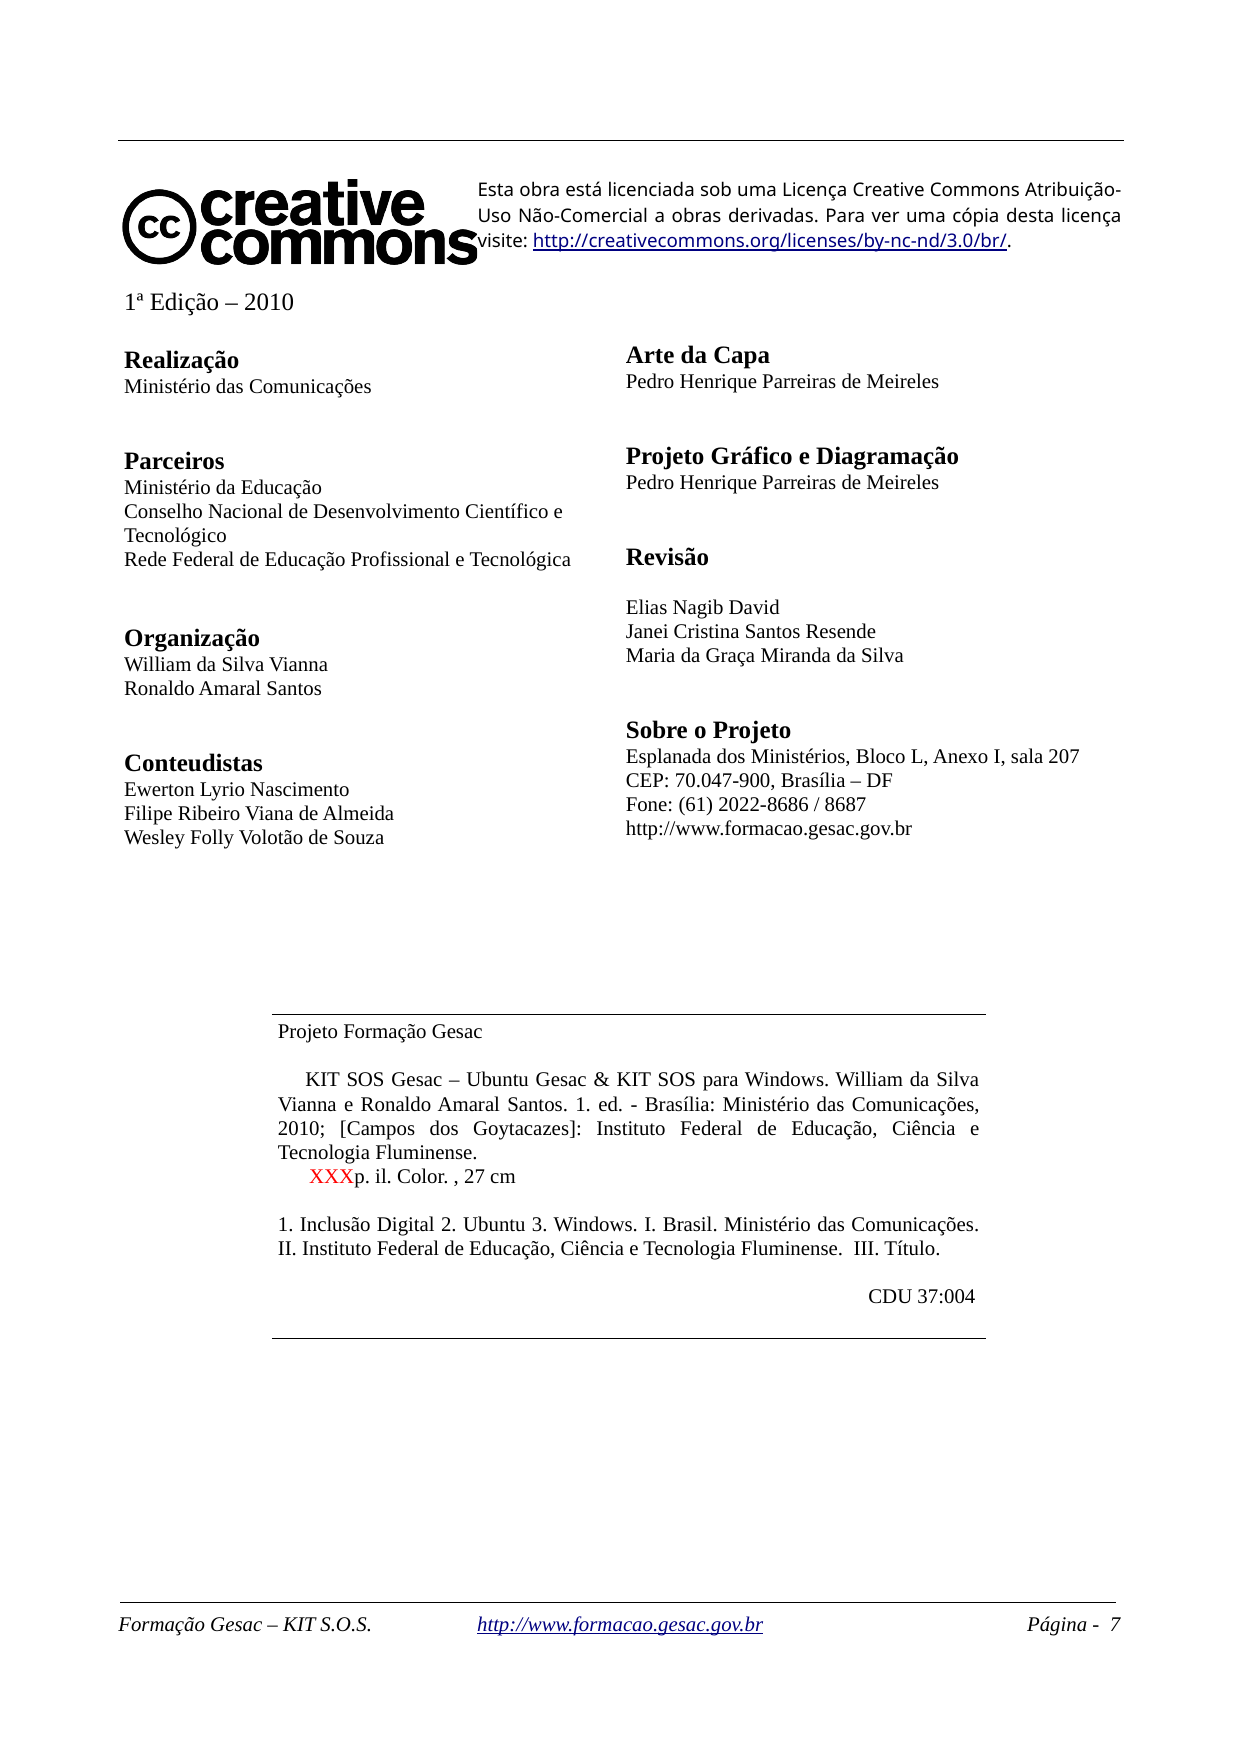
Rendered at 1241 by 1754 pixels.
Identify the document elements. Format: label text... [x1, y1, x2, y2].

picture [122, 179, 478, 265]
table_header Projeto Formação Gesac KIT SOS Gesac – Ubuntu Gesac & KIT SOS para Windows. William da Silva Vianna e Ronaldo Amaral Santos. 1. ed. - Brasília: Ministério das Comunicações, 2010; [Campos dos Goytacazes]: Instituto Federal de Educação, Ciência e Tecnologia Fluminense. XXXp. il. Color. , 27 cm 1. Inclusão Digital 2. Ubuntu 3. Windows. I. Brasil. Ministério das Comunicações. II. Instituto Federal de Educação, Ciência e Tecnologia Fluminense. III. Título. CDU 37:004 [272, 1015, 986, 1338]
text Esta obra está licenciada sob uma Licença Creative Commons Atribuição-Uso Não-Comercial a obras derivadas. Para ver uma cópia desta licença visite: http://creativecommons.org/licenses/by-nc-nd/3.0/br/. [118, 176, 1122, 253]
table_header Arte da Capa Pedro Henrique Parreiras de Meireles Projeto Gráfico e Diagramação Pedro Henrique Parreiras de Meireles Revisão Elias Nagib David Janei Cristina Santos Resende Maria da Graça Miranda da Silva Sobre o Projeto Esplanada dos Ministérios, Bloco L, Anexo I, sala 207 CEP: 70.047-900, Brasília – DF Fone: (61) 2022-8686 / 8687 http://www.formacao.gesac.gov.br [620, 282, 1122, 956]
table_header 1ª Edição – 2010 Realização Ministério das Comunicações Parceiros Ministério da Educação Conselho Nacional de Desenvolvimento Científico e Tecnológico Rede Federal de Educação Profissional e Tecnológica Organização William da Silva Vianna Ronaldo Amaral Santos Conteudistas Ewerton Lyrio Nascimento Filipe Ribeiro Viana de Almeida Wesley Folly Volotão de Souza [118, 282, 620, 956]
